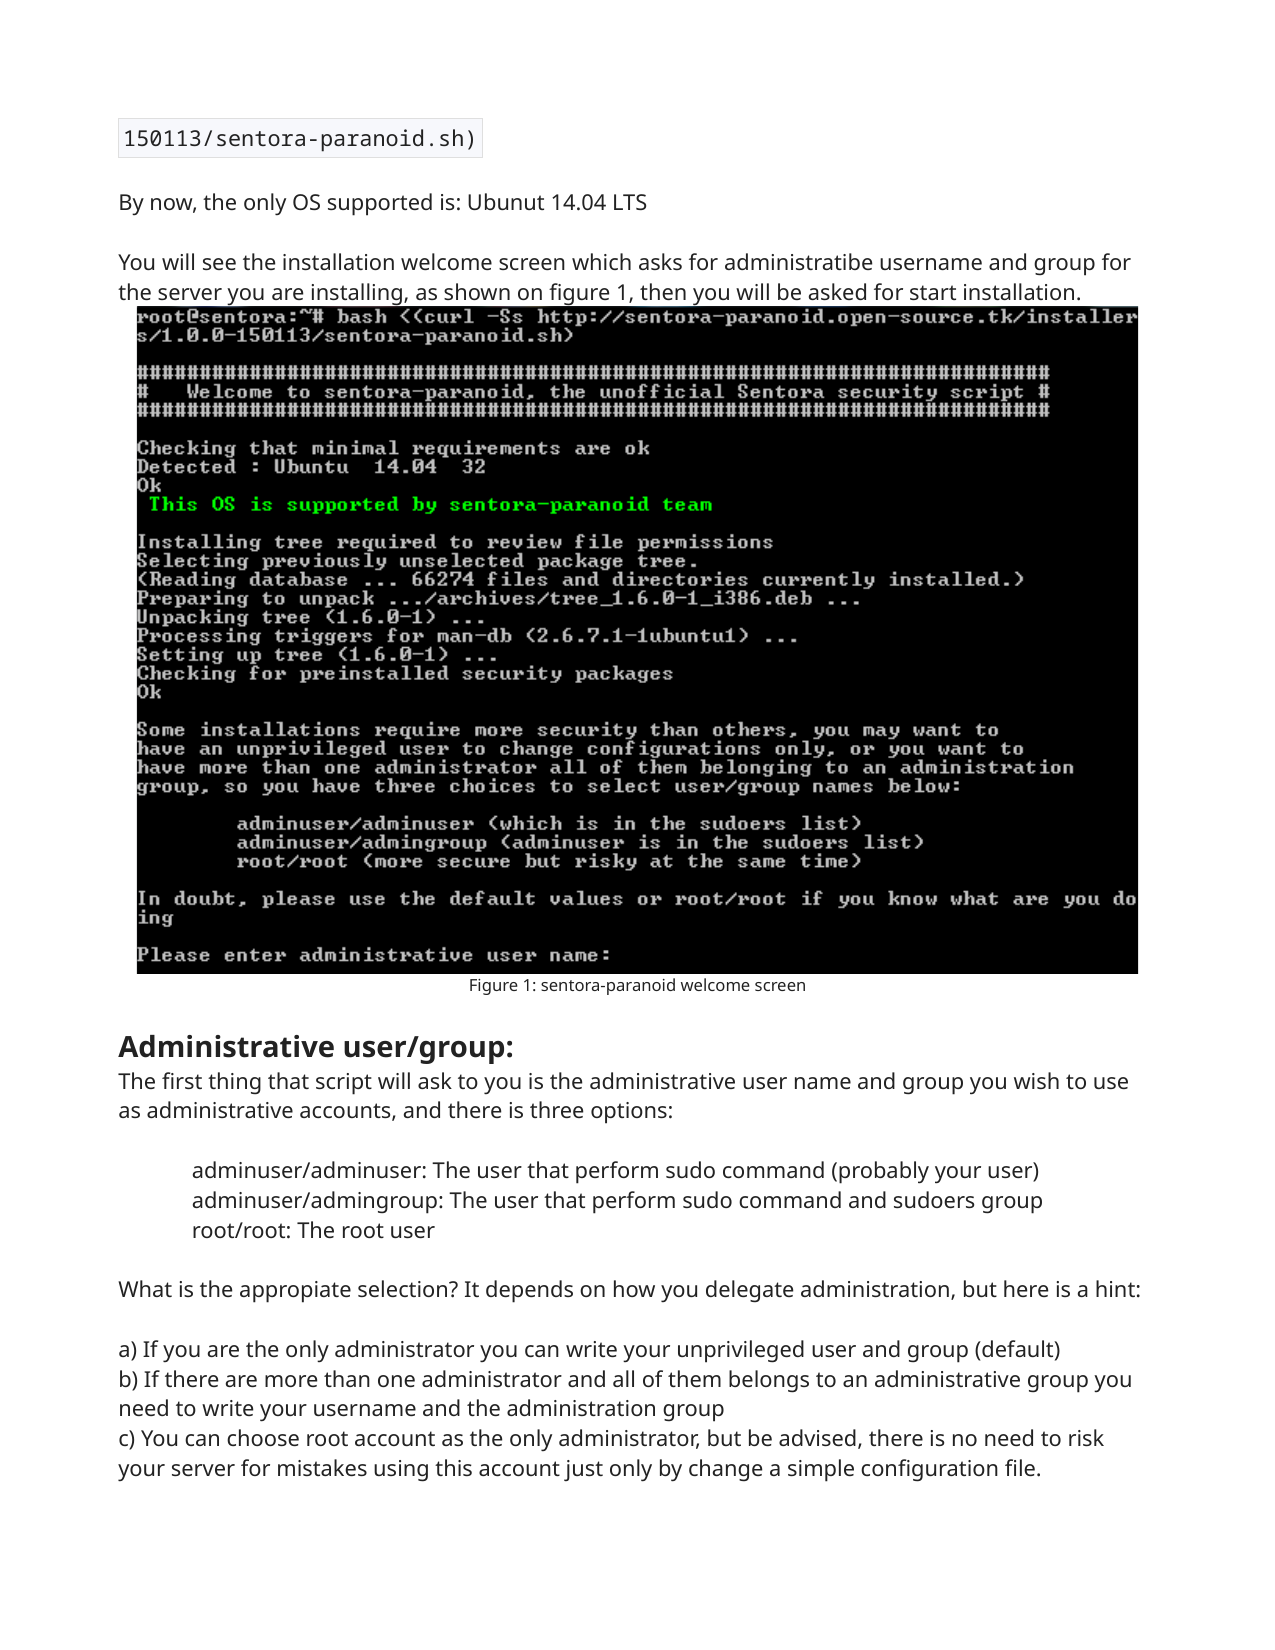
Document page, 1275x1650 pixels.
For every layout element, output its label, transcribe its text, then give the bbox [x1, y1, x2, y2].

text adminuser/admingroup: The user that perform sudo command and sudoers group [118, 1185, 1157, 1215]
text What is the appropiate selection? It depends on how you delegate administration, but here is a hint: [118, 1274, 1157, 1304]
text adminuser/adminuser: The user that perform sudo command (probably your user) [118, 1155, 1157, 1185]
text By now, the only OS supported is: Ubunut 14.04 LTS [118, 187, 1157, 217]
text c) You can choose root account as the only administrator, but be advised, there is no need to risk your server for mistakes using this account just only by change a simple configuration file. [118, 1423, 1157, 1483]
text Administrative user/group: [118, 1026, 1157, 1066]
text b) If there are more than one administrator and all of them belongs to an administrative group you need to write your username and the administration group [118, 1364, 1157, 1423]
text You will see the installation welcome screen which asks for administratibe username and group for the server you are installing, as shown on figure 1, then you will be asked for start installation. [118, 247, 1157, 306]
text a) If you are the only administrator you can write your unprivileged user and group (default) [118, 1334, 1157, 1364]
text The first thing that script will ask to you is the administrative user name and group you wish to use as administrative accounts, and there is three options: [118, 1066, 1157, 1125]
picture [136, 306, 1139, 974]
text 150113/sentora-paranoid.sh) [119, 119, 482, 157]
text [483, 118, 1157, 157]
text Figure 1: sentora-paranoid welcome screen [118, 306, 1157, 996]
text root/root: The root user [118, 1215, 1157, 1244]
